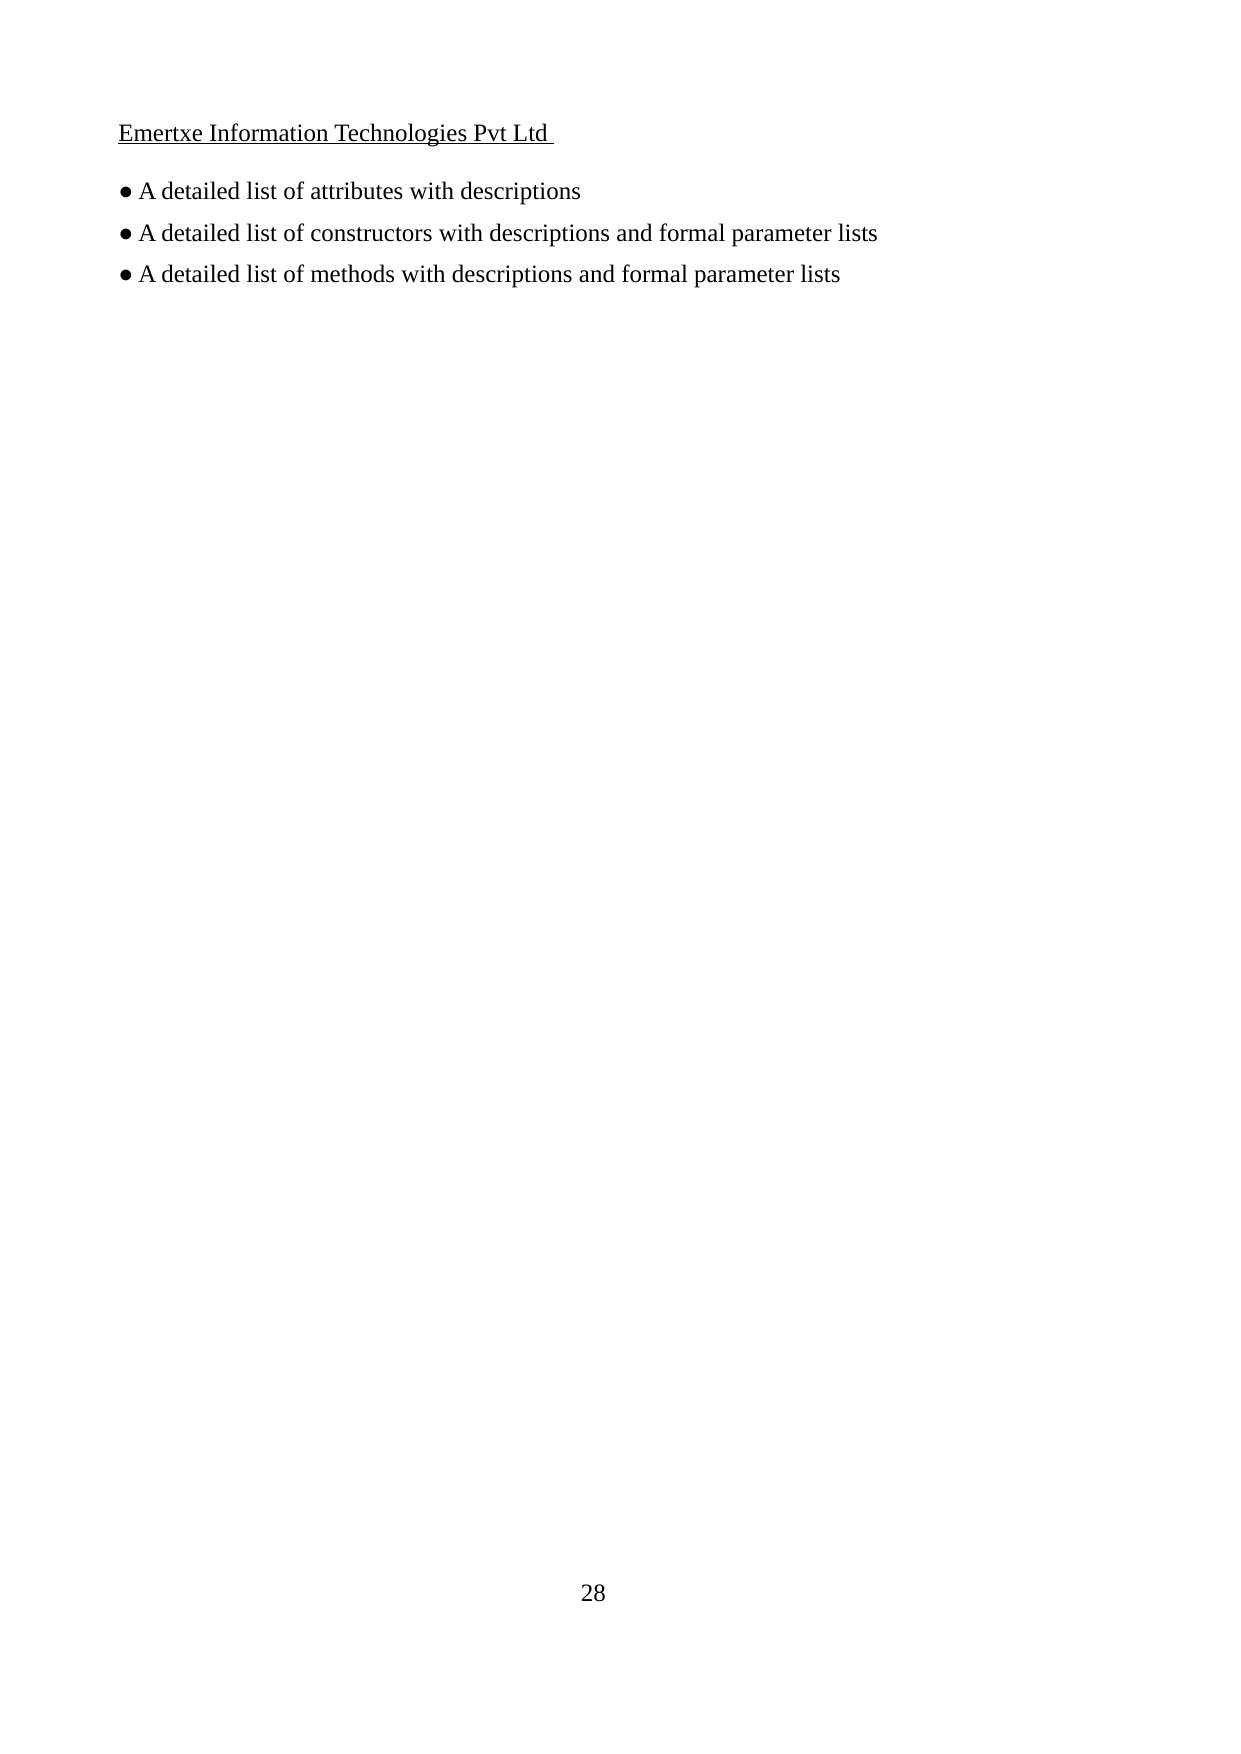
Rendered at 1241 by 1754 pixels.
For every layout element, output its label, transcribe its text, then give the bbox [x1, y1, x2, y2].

text ● A detailed list of constructors with descriptions and formal parameter lists [118, 218, 1122, 246]
text ● A detailed list of methods with descriptions and formal parameter lists [118, 259, 1122, 288]
text ● A detailed list of attributes with descriptions [118, 176, 1122, 205]
